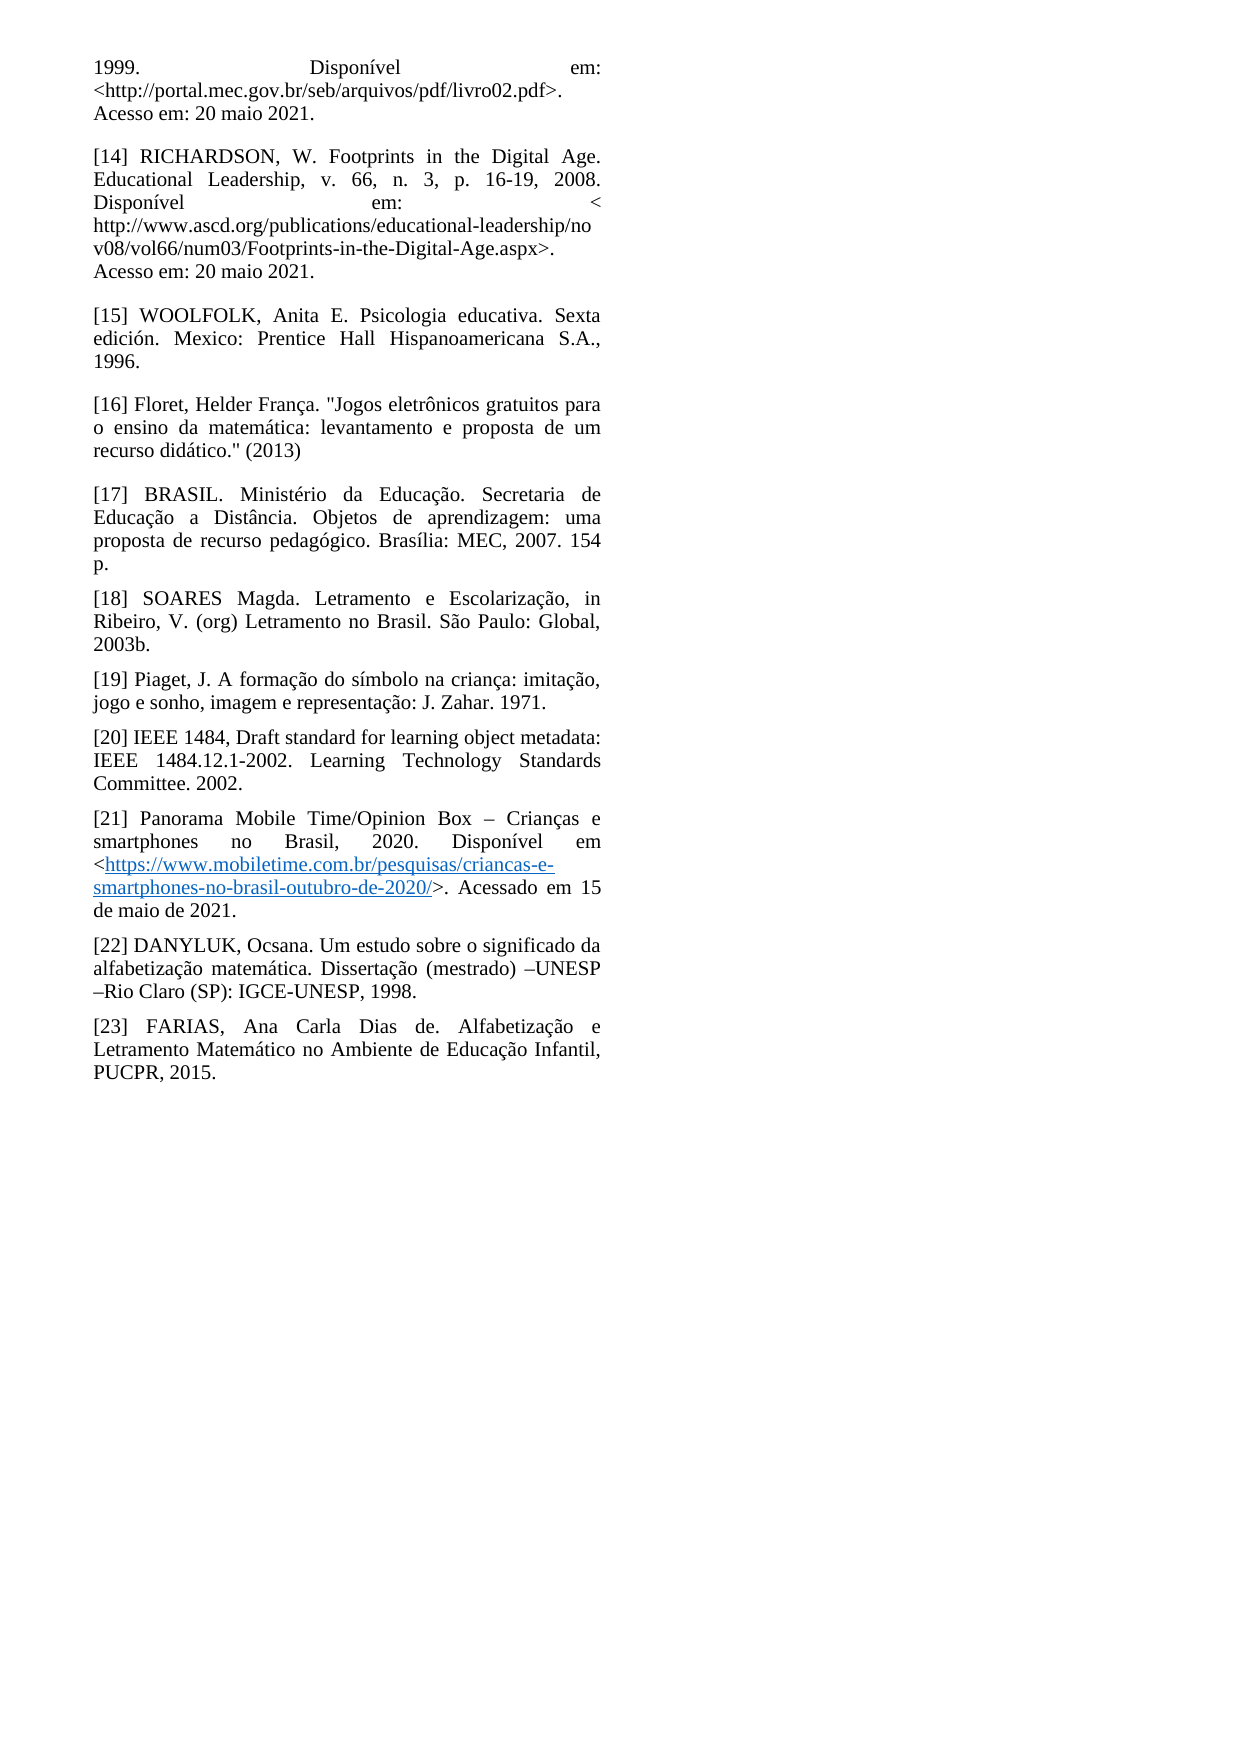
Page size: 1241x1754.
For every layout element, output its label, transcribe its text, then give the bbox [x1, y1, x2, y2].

text 1999. Disponível em: <http://portal.mec.gov.br/seb/arquivos/pdf/livro02.pdf>. Acesso em: 20 maio 2021. [93, 56, 601, 125]
text [17] BRASIL. Ministério da Educação. Secretaria de Educação a Distância. Objetos de aprendizagem: uma proposta de recurso pedagógico. Brasília: MEC, 2007. 154 p. [93, 483, 601, 574]
text [19] Piaget, J. A formação do símbolo na criança: imitação, jogo e sonho, imagem e representação: J. Zahar. 1971. [93, 668, 601, 714]
text [14] RICHARDSON, W. Footprints in the Digital Age. Educational Leadership, v. 66, n. 3, p. 16-19, 2008. Disponível em: < http://www.ascd.org/publications/educational-leadership/nov08/vol66/num03/Footprints-in-the-Digital-Age.aspx>. Acesso em: 20 maio 2021. [93, 146, 601, 283]
text [16] Floret, Helder França. "Jogos eletrônicos gratuitos para o ensino da matemática: levantamento e proposta de um recurso didático." (2013) [93, 393, 601, 462]
text [18] SOARES Magda. Letramento e Escolarização, in Ribeiro, V. (org) Letramento no Brasil. São Paulo: Global, 2003b. [93, 587, 601, 656]
text [22] DANYLUK, Ocsana. Um estudo sobre o significado da alfabetização matemática. Dissertação (mestrado) –UNESP –Rio Claro (SP): IGCE-UNESP, 1998. [93, 934, 601, 1003]
text [15] WOOLFOLK, Anita E. Psicologia educativa. Sexta edición. Mexico: Prentice Hall Hispanoamericana S.A., 1996. [93, 304, 601, 373]
text [21] Panorama Mobile Time/Opinion Box – Crianças e smartphones no Brasil, 2020. Disponível em <https://www.mobiletime.com.br/pesquisas/criancas-e-smartphones-no-brasil-outubro-de-2020/>. Acessado em 15 de maio de 2021. [93, 807, 601, 922]
text [20] IEEE 1484, Draft standard for learning object metadata: IEEE 1484.12.1-2002. Learning Technology Standards Committee. 2002. [93, 726, 601, 795]
text [23] FARIAS, Ana Carla Dias de. Alfabetização e Letramento Matemático no Ambiente de Educação Infantil, PUCPR, 2015. [93, 1016, 601, 1084]
